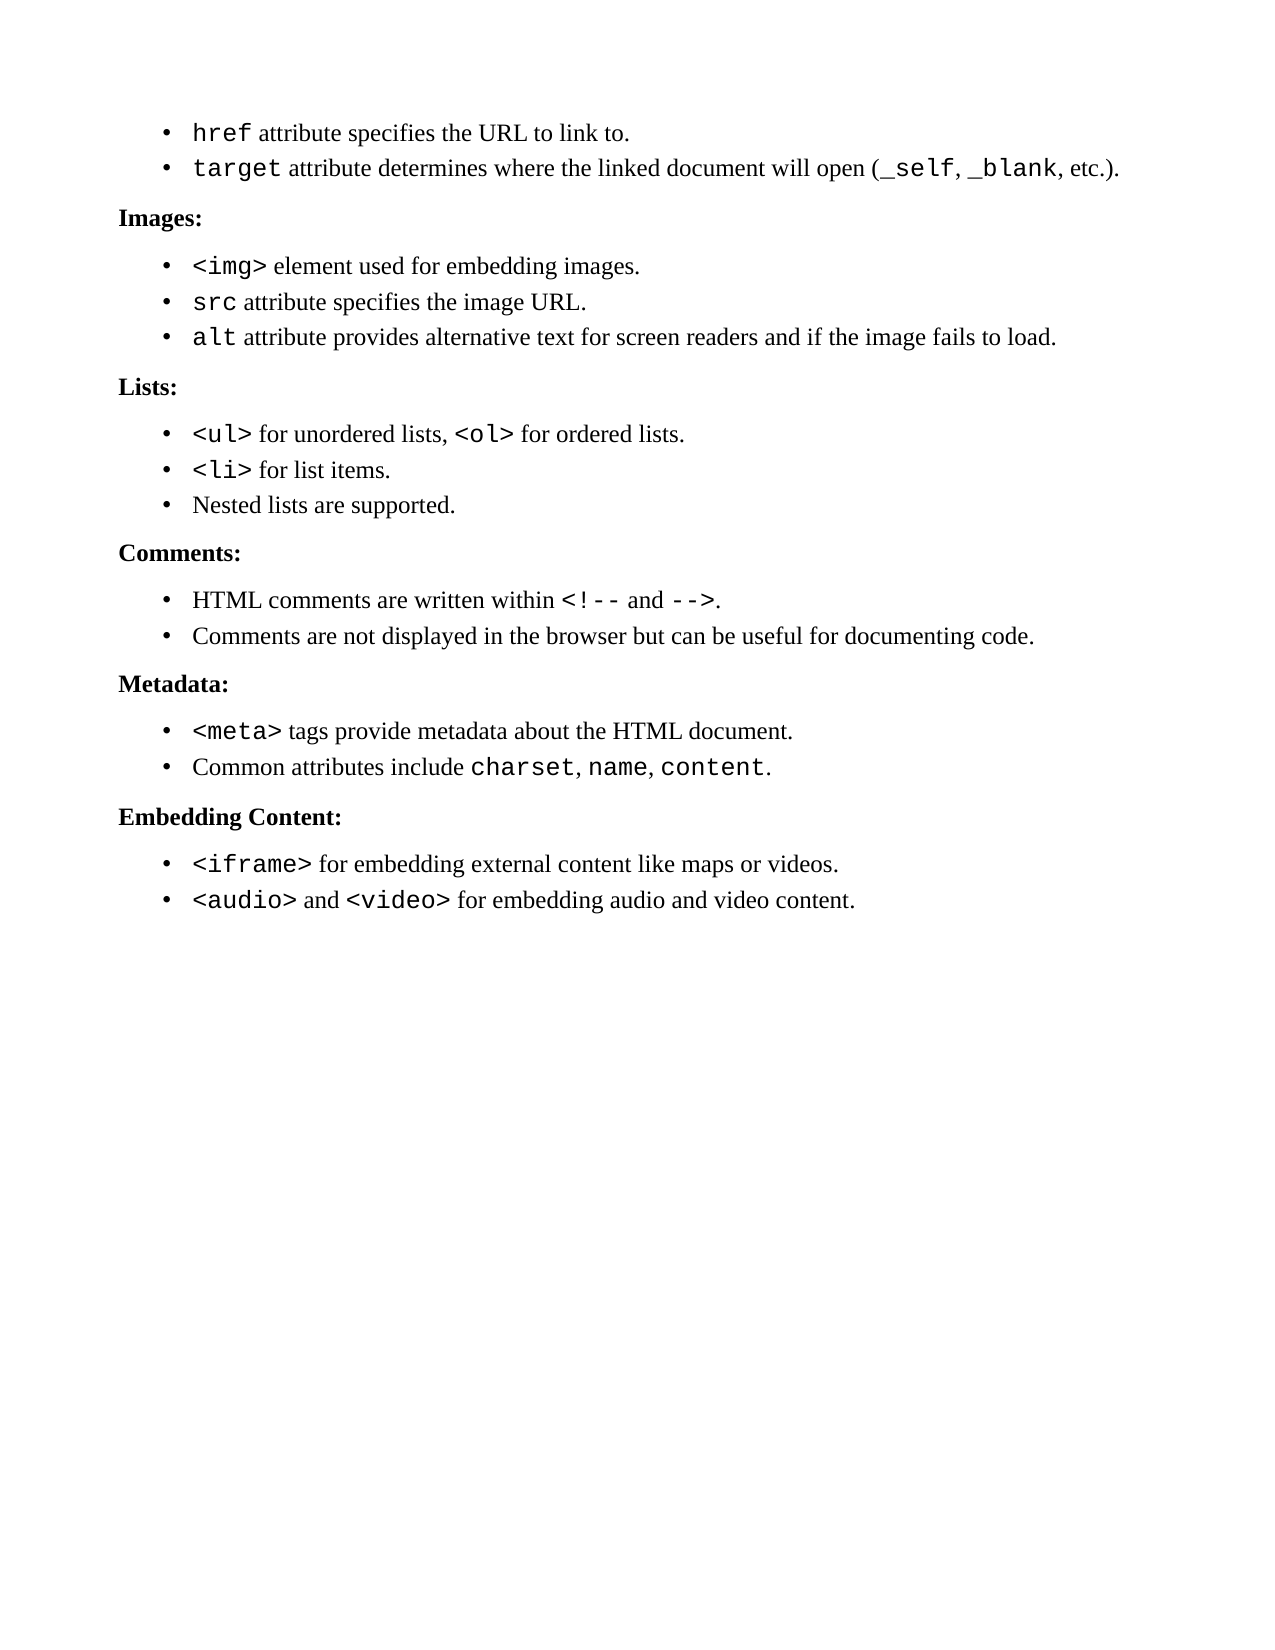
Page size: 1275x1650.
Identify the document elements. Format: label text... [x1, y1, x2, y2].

list Nested lists are supported. [162, 490, 1157, 519]
text Lists: [118, 372, 1157, 401]
list <ul> for unordered lists, <ol> for ordered lists. [162, 419, 1157, 450]
text Metadata: [118, 669, 1157, 697]
list <meta> tags provide metadata about the HTML document. [162, 716, 1157, 747]
text Images: [118, 203, 1157, 232]
list href attribute specifies the URL to link to. [162, 118, 1157, 149]
list alt attribute provides alternative text for screen readers and if the image fails to load. [162, 322, 1157, 353]
list <iframe> for embedding external content like maps or videos. [162, 849, 1157, 880]
list <audio> and <video> for embedding audio and video content. [162, 885, 1157, 916]
list Common attributes include charset, name, content. [162, 752, 1157, 782]
list target attribute determines where the linked document will open (_self, _blank, etc.). [162, 153, 1157, 184]
text Embedding Content: [118, 802, 1157, 830]
list <img> element used for embedding images. [162, 251, 1157, 282]
list <li> for list items. [162, 455, 1157, 486]
list Comments are not displayed in the browser but can be useful for documenting code. [162, 621, 1157, 650]
text Comments: [118, 538, 1157, 567]
list HTML comments are written within <!-- and -->. [162, 586, 1157, 616]
list src attribute specifies the image URL. [162, 287, 1157, 317]
